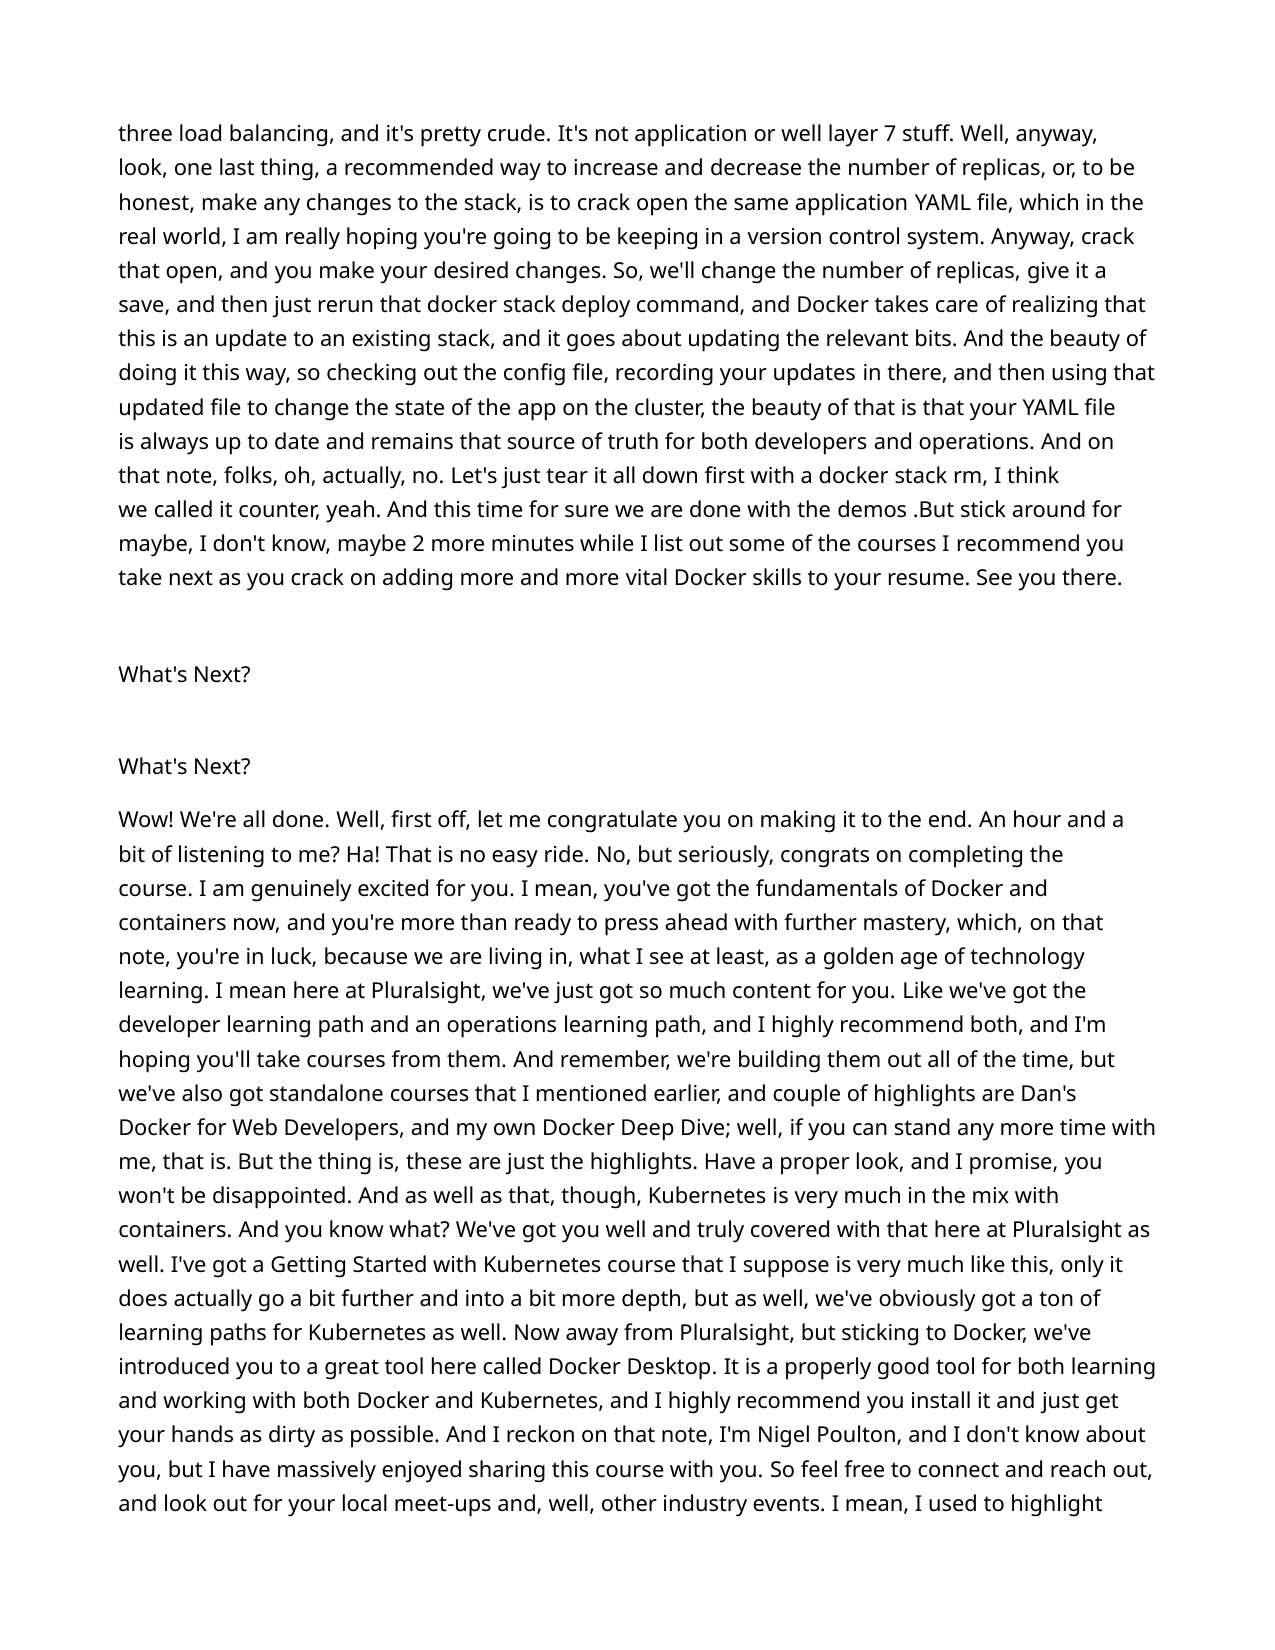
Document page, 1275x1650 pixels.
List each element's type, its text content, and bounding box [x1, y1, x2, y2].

text Wow! We're all done. Well, first off, let me congratulate you on making it to the end. An hour and a bit of listening to me? Ha! That is no easy ride. No, but seriously, congrats on completing the course. I am genuinely excited for you. I mean, you've got the fundamentals of Docker and containers now, and you're more than ready to press ahead with further mastery, which, on that note, you're in luck, because we are living in, what I see at least, as a golden age of technology learning. I mean here at Pluralsight, we've just got so much content for you. Like we've got the developer learning path and an operations learning path, and I highly recommend both, and I'm hoping you'll take courses from them. And remember, we're building them out all of the time, but we've also got standalone courses that I mentioned earlier, and couple of highlights are Dan's Docker for Web Developers, and my own Docker Deep Dive; well, if you can stand any more time with me, that is. But the thing is, these are just the highlights. Have a proper look, and I promise, you won't be disappointed. And as well as that, though, Kubernetes is very much in the mix with containers. And you know what? We've got you well and truly covered with that here at Pluralsight as well. I've got a Getting Started with Kubernetes course that I suppose is very much like this, only it does actually go a bit further and into a bit more depth, but as well, we've obviously got a ton of learning paths for Kubernetes as well. Now away from Pluralsight, but sticking to Docker, we've introduced you to a great tool here called Docker Desktop. It is a properly good tool for both learning and working with both Docker and Kubernetes, and I highly recommend you install it and just get your hands as dirty as possible. And I reckon on that note, I'm Nigel Poulton, and I don't know about you, but I have massively enjoyed sharing this course with you. So feel free to connect and reach out, and look out for your local meet‑ups and, well, other industry events. I mean, I used to highlight [118, 804, 1157, 1518]
subtitle What's Next? [118, 751, 1157, 781]
subtitle What's Next? [118, 659, 1157, 689]
text three load balancing, and it's pretty crude. It's not application or well layer 7 stuff. Well, anyway, look, one last thing, a recommended way to increase and decrease the number of replicas, or, to be honest, make any changes to the stack, is to crack open the same application YAML file, which in the real world, I am really hoping you're going to be keeping in a version control system. Anyway, crack that open, and you make your desired changes. So, we'll change the number of replicas, give it a save, and then just rerun that docker stack deploy command, and Docker takes care of realizing that this is an update to an existing stack, and it goes about updating the relevant bits. And the beauty of doing it this way, so checking out the config file, recording your updates in there, and then using that updated file to change the state of the app on the cluster, the beauty of that is that your YAML file is always up to date and remains that source of truth for both developers and operations. And on that note, folks, oh, actually, no. Let's just tear it all down first with a docker stack rm, I think we called it counter, yeah. And this time for sure we are done with the demos .But stick around for maybe, I don't know, maybe 2 more minutes while I list out some of the courses I recommend you take next as you crack on adding more and more vital Docker skills to your resume. See you there. [118, 118, 1157, 592]
